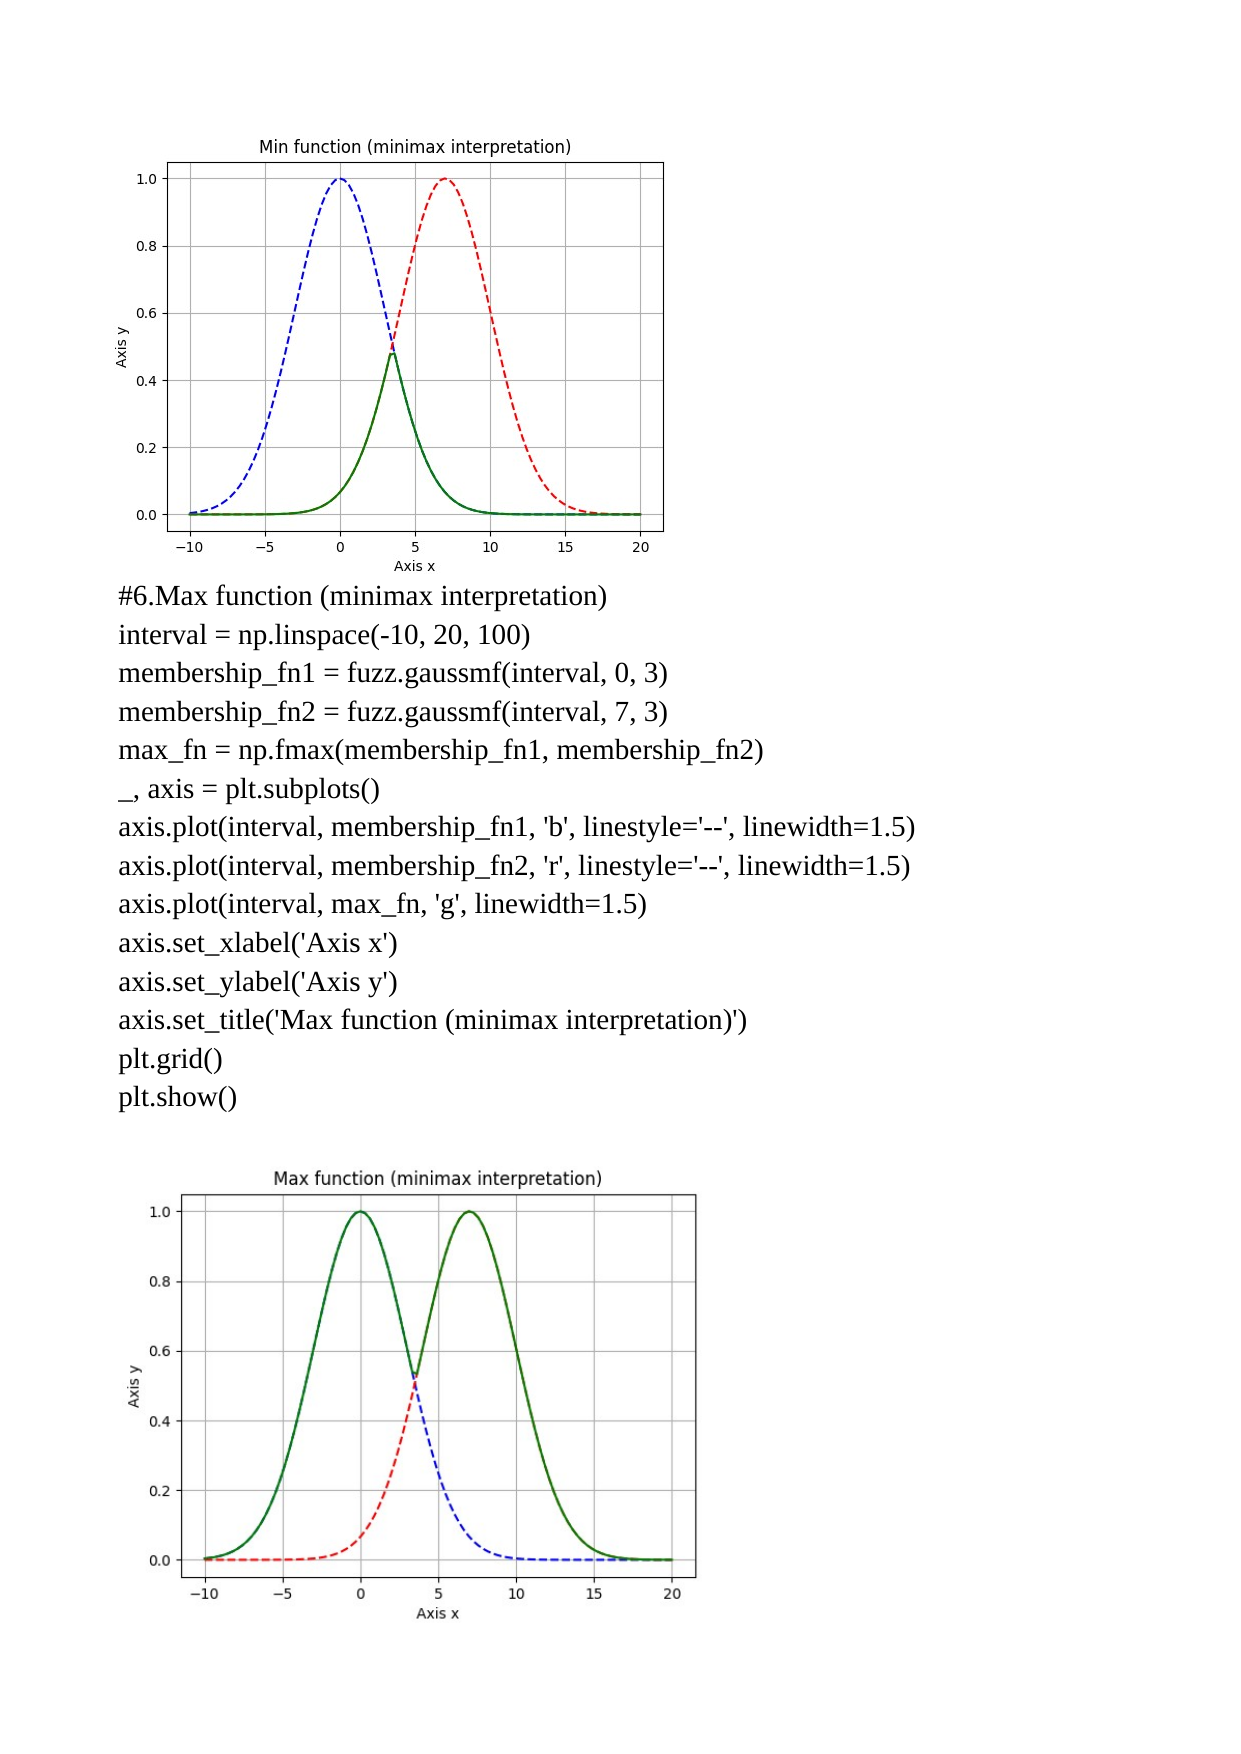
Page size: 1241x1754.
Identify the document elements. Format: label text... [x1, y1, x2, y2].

picture [121, 1158, 714, 1631]
picture [113, 130, 691, 574]
text plt.show() [118, 1079, 1122, 1113]
text max_fn = np.fmax(membership_fn1, membership_fn2) [118, 732, 1122, 766]
text _, axis = plt.subplots() [118, 771, 1122, 804]
text membership_fn2 = fuzz.gaussmf(interval, 7, 3) [118, 694, 1122, 727]
text axis.plot(interval, membership_fn2, 'r', linestyle='--', linewidth=1.5) [118, 848, 1122, 882]
text #6.Max function (minimax interpretation) [118, 118, 1122, 612]
text axis.plot(interval, membership_fn1, 'b', linestyle='--', linewidth=1.5) [118, 809, 1122, 843]
text plt.grid() [118, 1041, 1122, 1074]
text axis.set_ylabel('Axis y') [118, 964, 1122, 997]
text axis.set_title('Max function (minimax interpretation)') [118, 1002, 1122, 1036]
text membership_fn1 = fuzz.gaussmf(interval, 0, 3) [118, 655, 1122, 689]
text interval = np.linspace(-10, 20, 100) [118, 617, 1122, 650]
text axis.set_xlabel('Axis x') [118, 925, 1122, 959]
text axis.plot(interval, max_fn, 'g', linewidth=1.5) [118, 887, 1122, 920]
